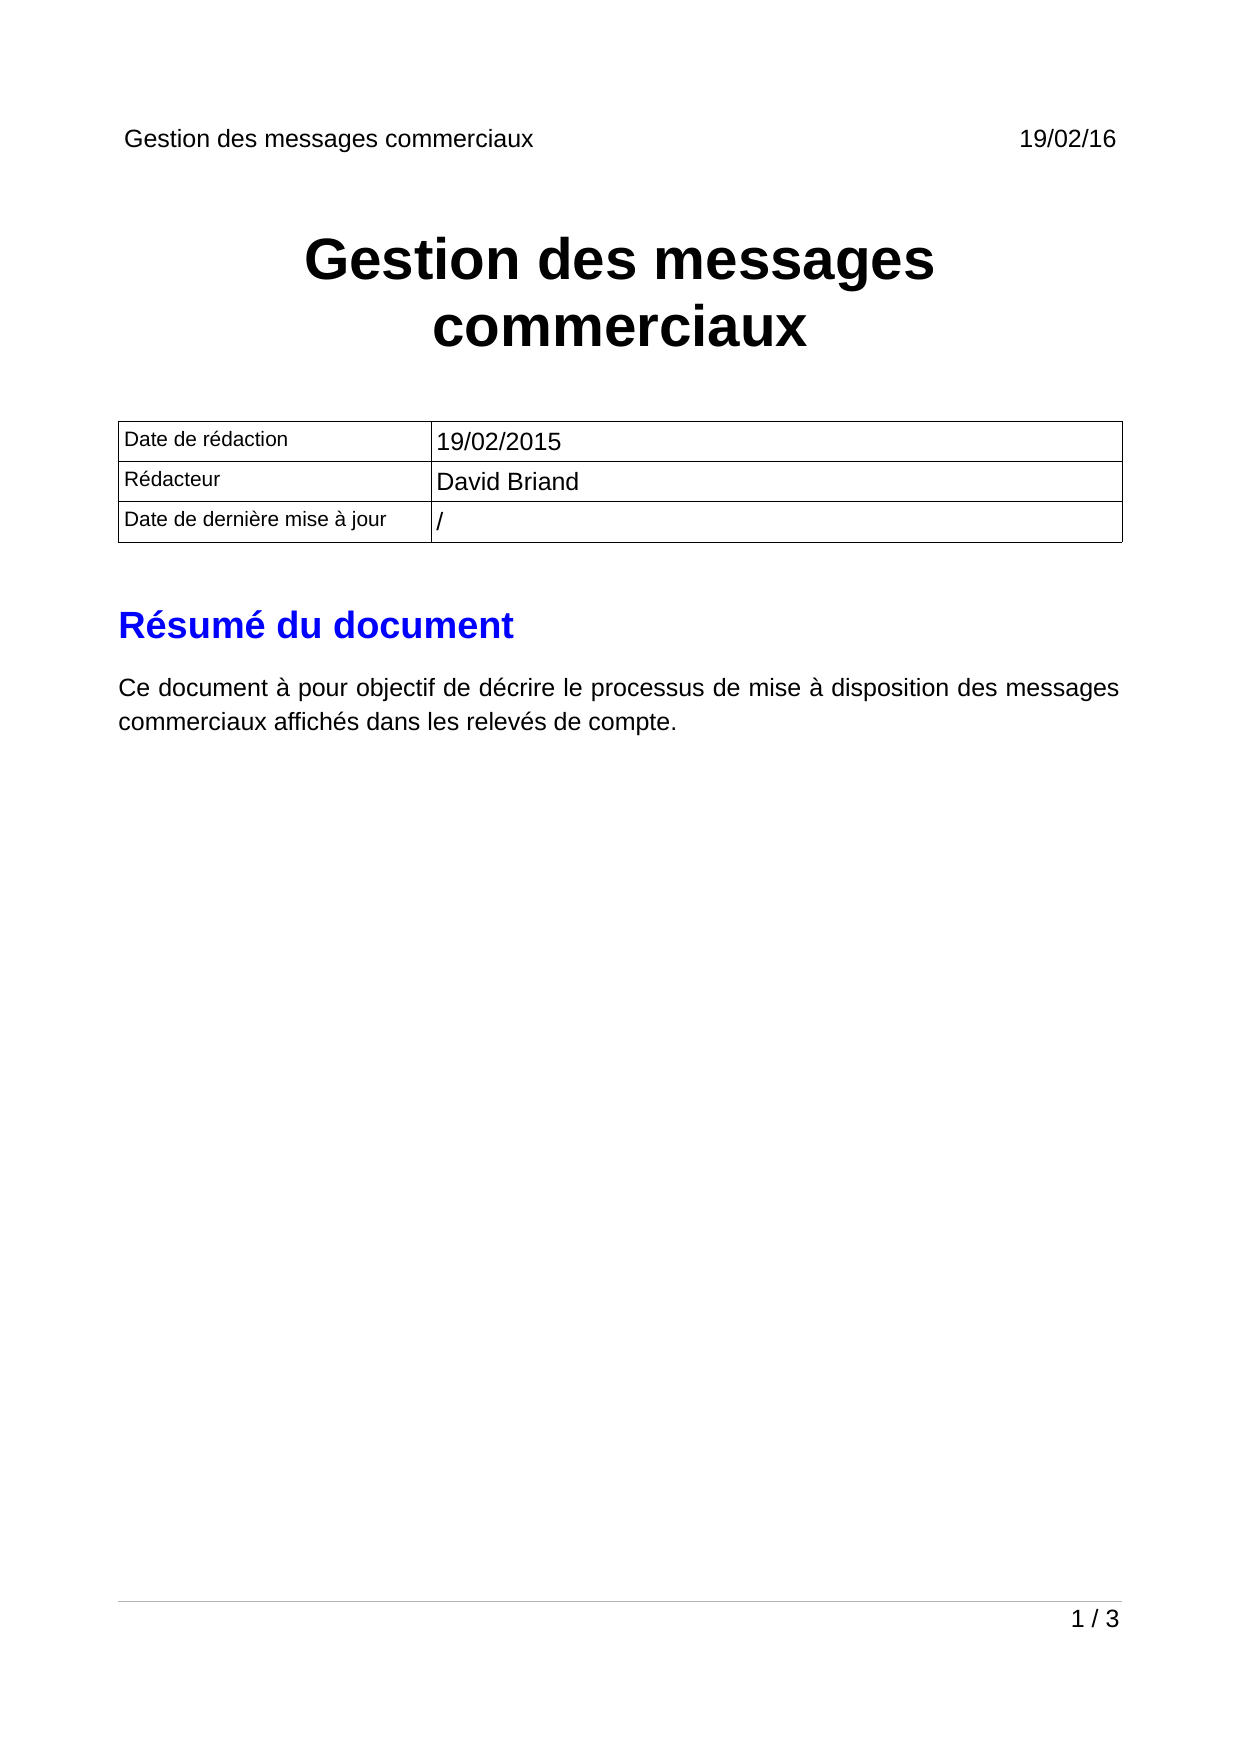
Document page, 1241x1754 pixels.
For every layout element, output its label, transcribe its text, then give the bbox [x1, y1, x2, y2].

table_header Date de rédaction [119, 422, 431, 461]
table_header 19/02/2015 [432, 422, 1122, 461]
table_cell / [432, 502, 1122, 542]
subtitle Résumé du document [118, 603, 1122, 646]
title Gestion des messages commerciaux [118, 225, 1122, 359]
table_cell Date de dernière mise à jour [119, 502, 431, 542]
table_cell David Briand [432, 462, 1122, 501]
text Ce document à pour objectif de décrire le processus de mise à disposition des messages commerciaux affichés dans les relevés de compte. [118, 673, 1122, 736]
table_cell Rédacteur [119, 462, 431, 501]
